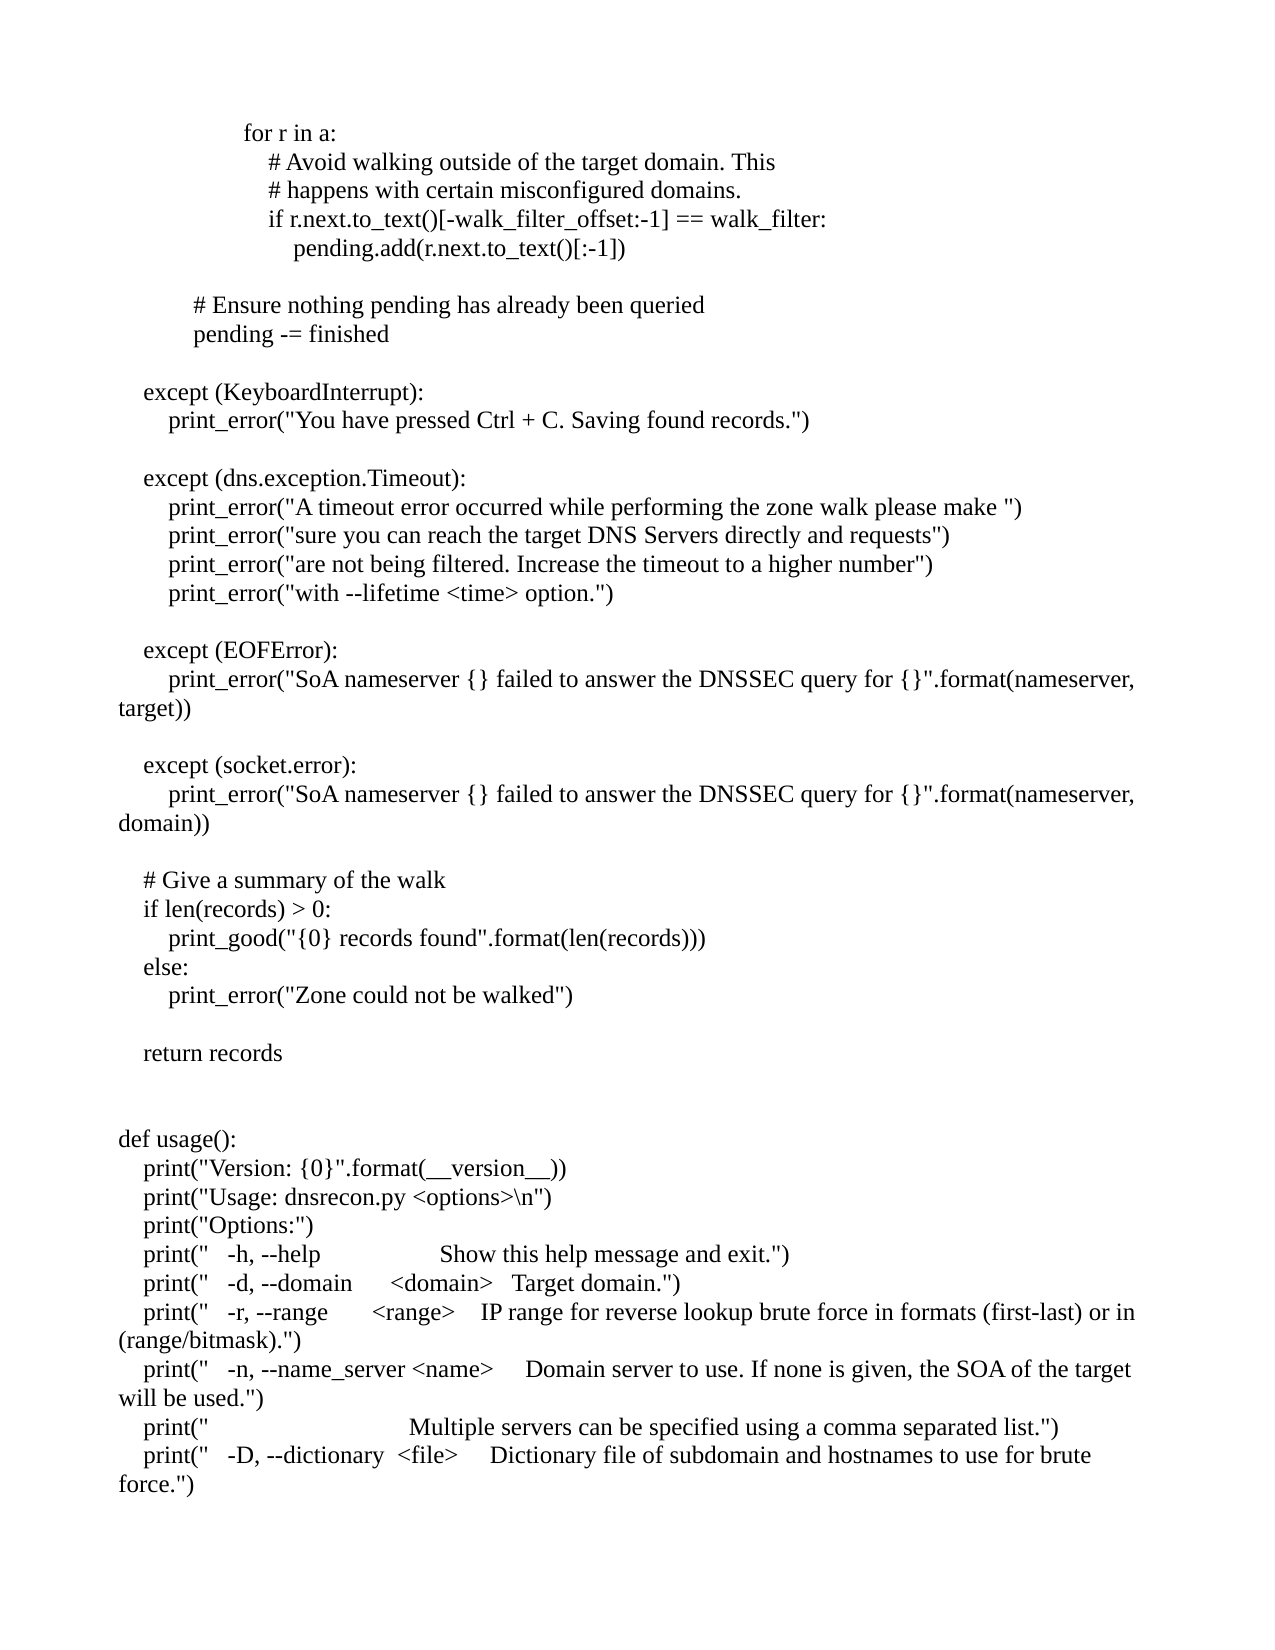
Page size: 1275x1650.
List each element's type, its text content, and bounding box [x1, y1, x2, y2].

text except (EOFError): [118, 636, 1157, 664]
text print(" -r, --range <range> IP range for reverse lookup brute force in formats (first-last) or in (range/bitmask).") [118, 1297, 1157, 1354]
text print_good("{0} records found".format(len(records))) [118, 923, 1157, 952]
text print_error("are not being filtered. Increase the timeout to a higher number") [118, 549, 1157, 578]
text # Give a summary of the walk [118, 866, 1157, 894]
text print(" -h, --help Show this help message and exit.") [118, 1239, 1157, 1268]
text except (dns.exception.Timeout): [118, 463, 1157, 492]
text # Ensure nothing pending has already been queried [118, 291, 1157, 319]
text pending -= finished [118, 319, 1157, 348]
text print("Version: {0}".format(__version__)) [118, 1153, 1157, 1182]
text print("Usage: dnsrecon.py <options>\n") [118, 1182, 1157, 1211]
text print("Options:") [118, 1211, 1157, 1239]
text print(" -D, --dictionary <file> Dictionary file of subdomain and hostnames to use for brute force.") [118, 1441, 1157, 1498]
text except (socket.error): [118, 751, 1157, 779]
text print(" Multiple servers can be specified using a comma separated list.") [118, 1412, 1157, 1441]
text print_error("with --lifetime <time> option.") [118, 578, 1157, 607]
text print_error("sure you can reach the target DNS Servers directly and requests") [118, 521, 1157, 549]
text pending.add(r.next.to_text()[:-1]) [118, 233, 1157, 262]
text print_error("You have pressed Ctrl + C. Saving found records.") [118, 406, 1157, 434]
text # happens with certain misconfigured domains. [118, 176, 1157, 204]
text print(" -n, --name_server <name> Domain server to use. If none is given, the SOA of the target will be used.") [118, 1354, 1157, 1412]
text print_error("SoA nameserver {} failed to answer the DNSSEC query for {}".format(nameserver, target)) [118, 664, 1157, 722]
text # Avoid walking outside of the target domain. This [118, 147, 1157, 176]
text else: [118, 952, 1157, 981]
text for r in a: [118, 118, 1157, 147]
text return records [118, 1038, 1157, 1067]
text if r.next.to_text()[-walk_filter_offset:-1] == walk_filter: [118, 204, 1157, 233]
text print_error("Zone could not be walked") [118, 981, 1157, 1009]
text def usage(): [118, 1124, 1157, 1153]
text if len(records) > 0: [118, 894, 1157, 923]
text print(" -d, --domain <domain> Target domain.") [118, 1268, 1157, 1297]
text print_error("A timeout error occurred while performing the zone walk please make ") [118, 492, 1157, 521]
text except (KeyboardInterrupt): [118, 377, 1157, 406]
text print_error("SoA nameserver {} failed to answer the DNSSEC query for {}".format(nameserver, domain)) [118, 779, 1157, 837]
